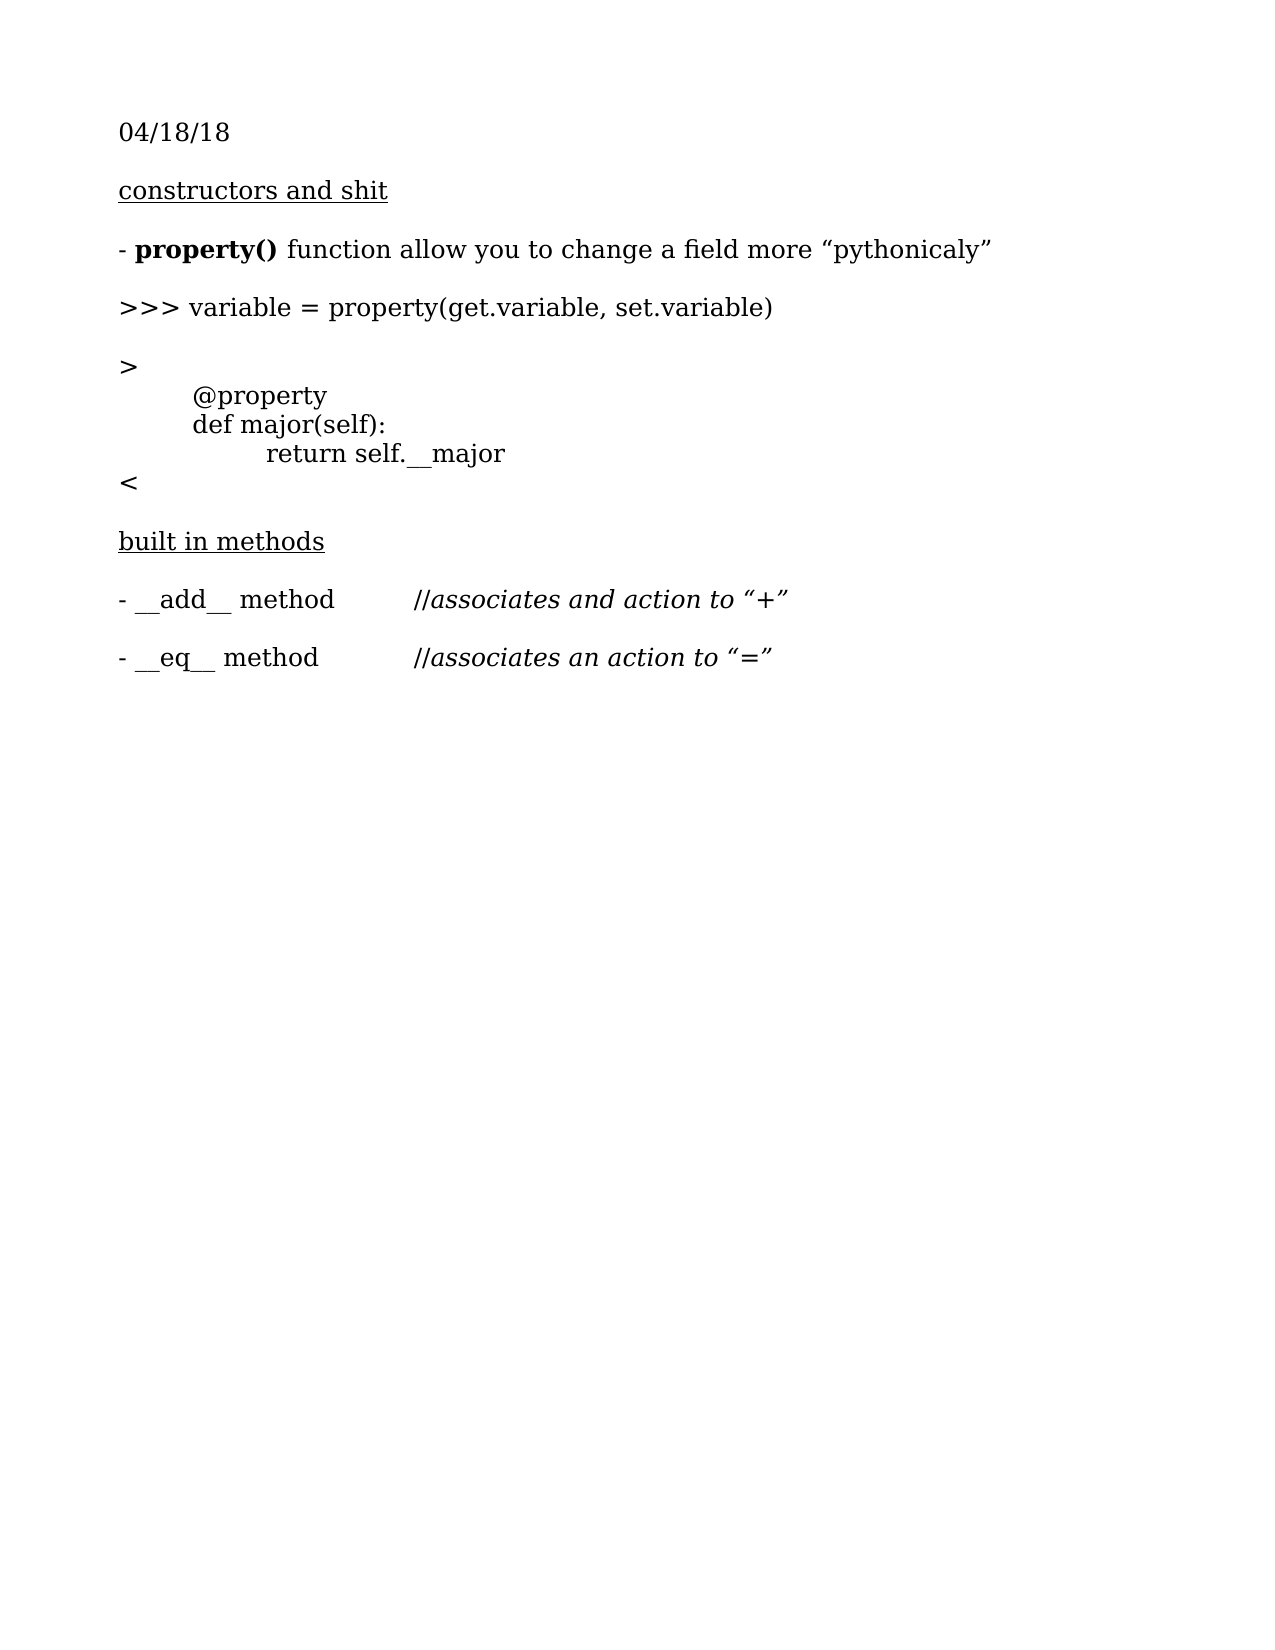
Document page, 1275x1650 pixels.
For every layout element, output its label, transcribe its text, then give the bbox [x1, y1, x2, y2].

text > [118, 352, 1157, 381]
text @property [118, 381, 1157, 410]
text < [118, 468, 1157, 497]
text >>> variable = property(get.variable, set.variable) [118, 293, 1157, 322]
text - __add__ method //associates and action to “+” [118, 585, 1157, 614]
text def major(self): [118, 410, 1157, 439]
text - property() function allow you to change a field more “pythonicaly” [118, 235, 1157, 264]
text built in methods [118, 527, 1157, 556]
text - __eq__ method //associates an action to “=” [118, 643, 1157, 672]
text constructors and shit [118, 176, 1157, 206]
text return self.__major [118, 439, 1157, 468]
text 04/18/18 [118, 118, 1157, 147]
